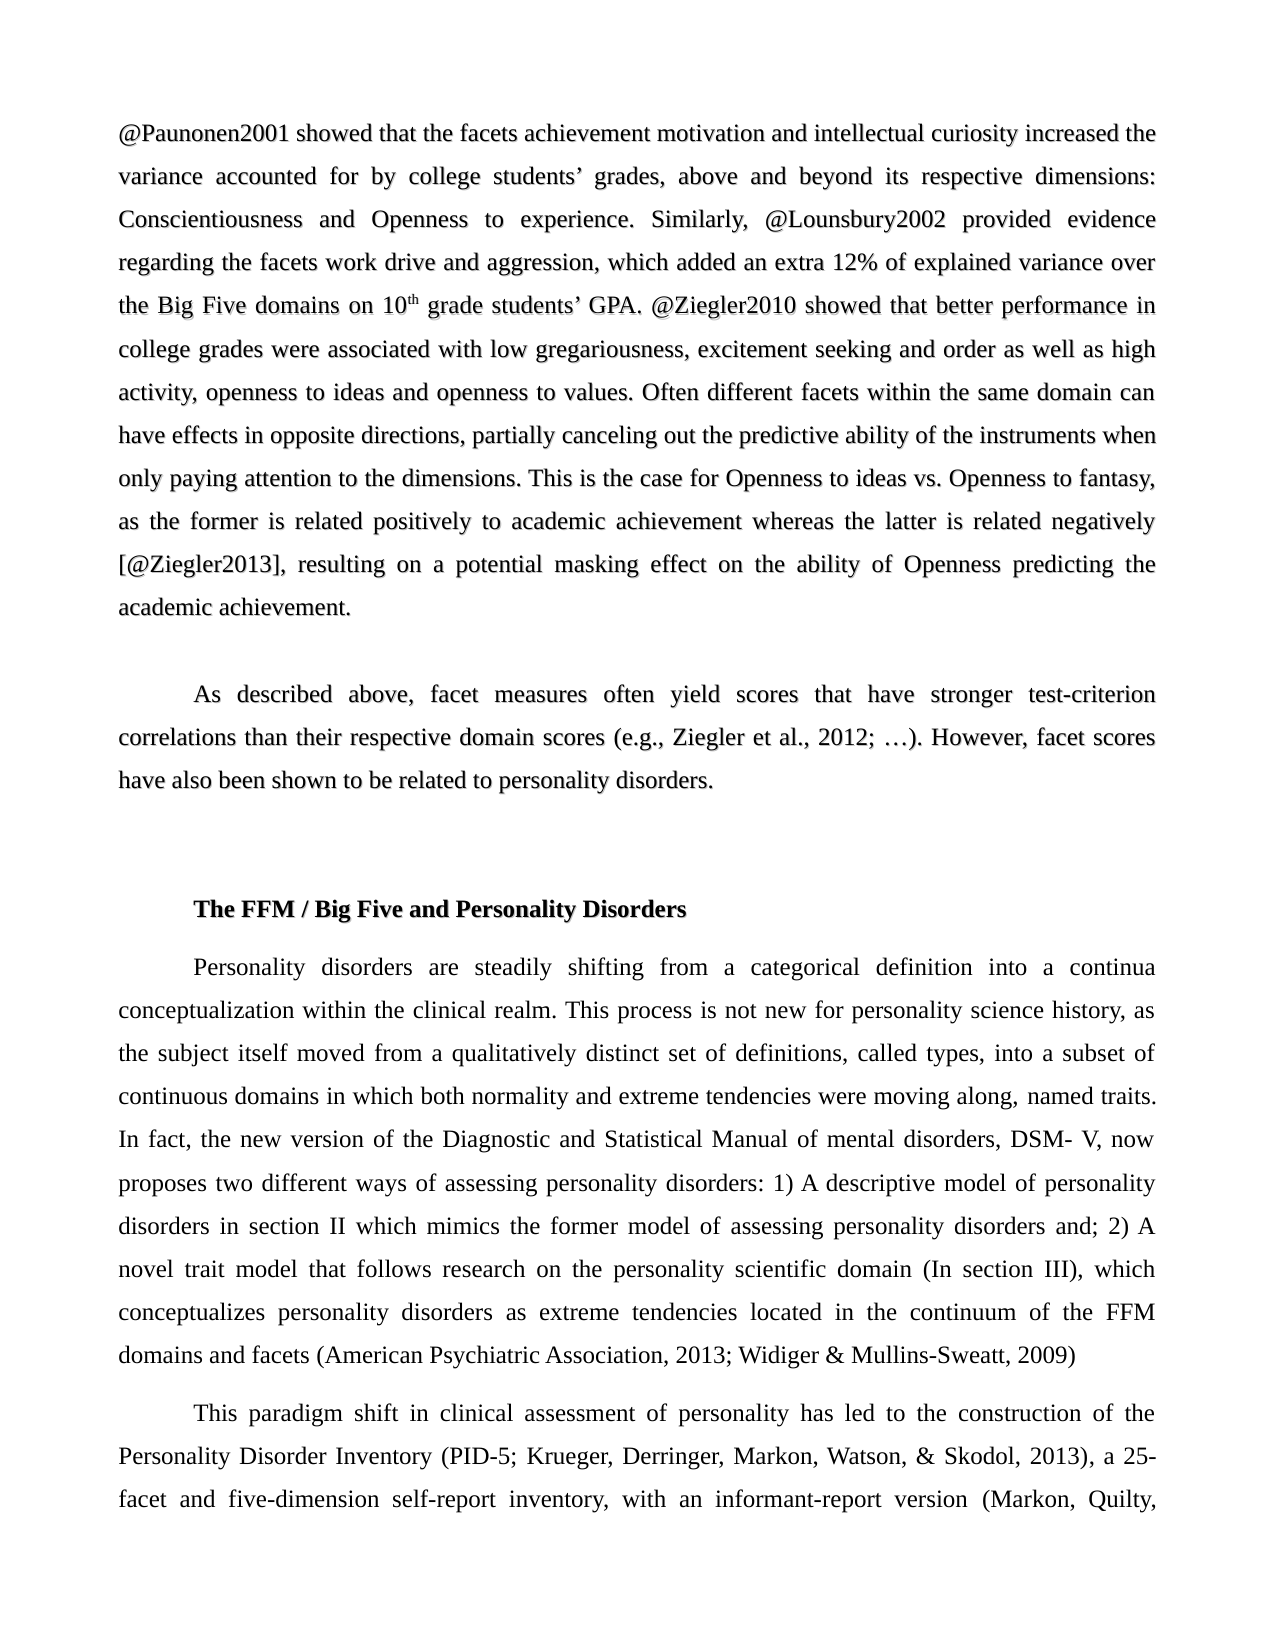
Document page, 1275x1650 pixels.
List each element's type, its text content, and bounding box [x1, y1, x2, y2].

text Personality disorders are steadily shifting from a categorical definition into a continua conceptualization within the clinical realm. This process is not new for personality science history, as the subject itself moved from a qualitatively distinct set of definitions, called types, into a subset of continuous domains in which both normality and extreme tendencies were moving along, named traits. In fact, the new version of the Diagnostic and Statistical Manual of mental disorders, DSM- V, now proposes two different ways of assessing personality disorders: 1) A descriptive model of personality disorders in section II which mimics the former model of assessing personality disorders and; 2) A novel trait model that follows research on the personality scientific domain (In section III), which conceptualizes personality disorders as extreme tendencies located in the continuum of the FFM domains and facets (American Psychiatric Association, 2013; Widiger & Mullins-Sweatt, 2009) [118, 952, 1157, 1369]
text This paradigm shift in clinical assessment of personality has led to the construction of the Personality Disorder Inventory (PID-5; Krueger, Derringer, Markon, Watson, & Skodol, 2013), a 25-facet and five-dimension self-report inventory, with an informant-report version (Markon, Quilty, [118, 1398, 1157, 1513]
text @Paunonen2001 showed that the facets achievement motivation and intellectual curiosity increased the variance accounted for by college students’ grades, above and beyond its respective dimensions: Conscientiousness and Openness to experience. Similarly, @Lounsbury2002 provided evidence regarding the facets work drive and aggression, which added an extra 12% of explained variance over the Big Five domains on 10th grade students’ GPA. @Ziegler2010 showed that better performance in college grades were associated with low gregariousness, excitement seeking and order as well as high activity, openness to ideas and openness to values. Often different facets within the same domain can have effects in opposite directions, partially canceling out the predictive ability of the instruments when only paying attention to the dimensions. This is the case for Openness to ideas vs. Openness to fantasy, as the former is related positively to academic achievement whereas the latter is related negatively [@Ziegler2013], resulting on a potential masking effect on the ability of Openness predicting the academic achievement. [118, 118, 1157, 621]
text As described above, facet measures often yield scores that have stronger test-criterion correlations than their respective domain scores (e.g., Ziegler et al., 2012; …). However, facet scores have also been shown to be related to personality disorders. [118, 679, 1157, 794]
text The FFM / Big Five and Personality Disorders [118, 894, 1157, 923]
